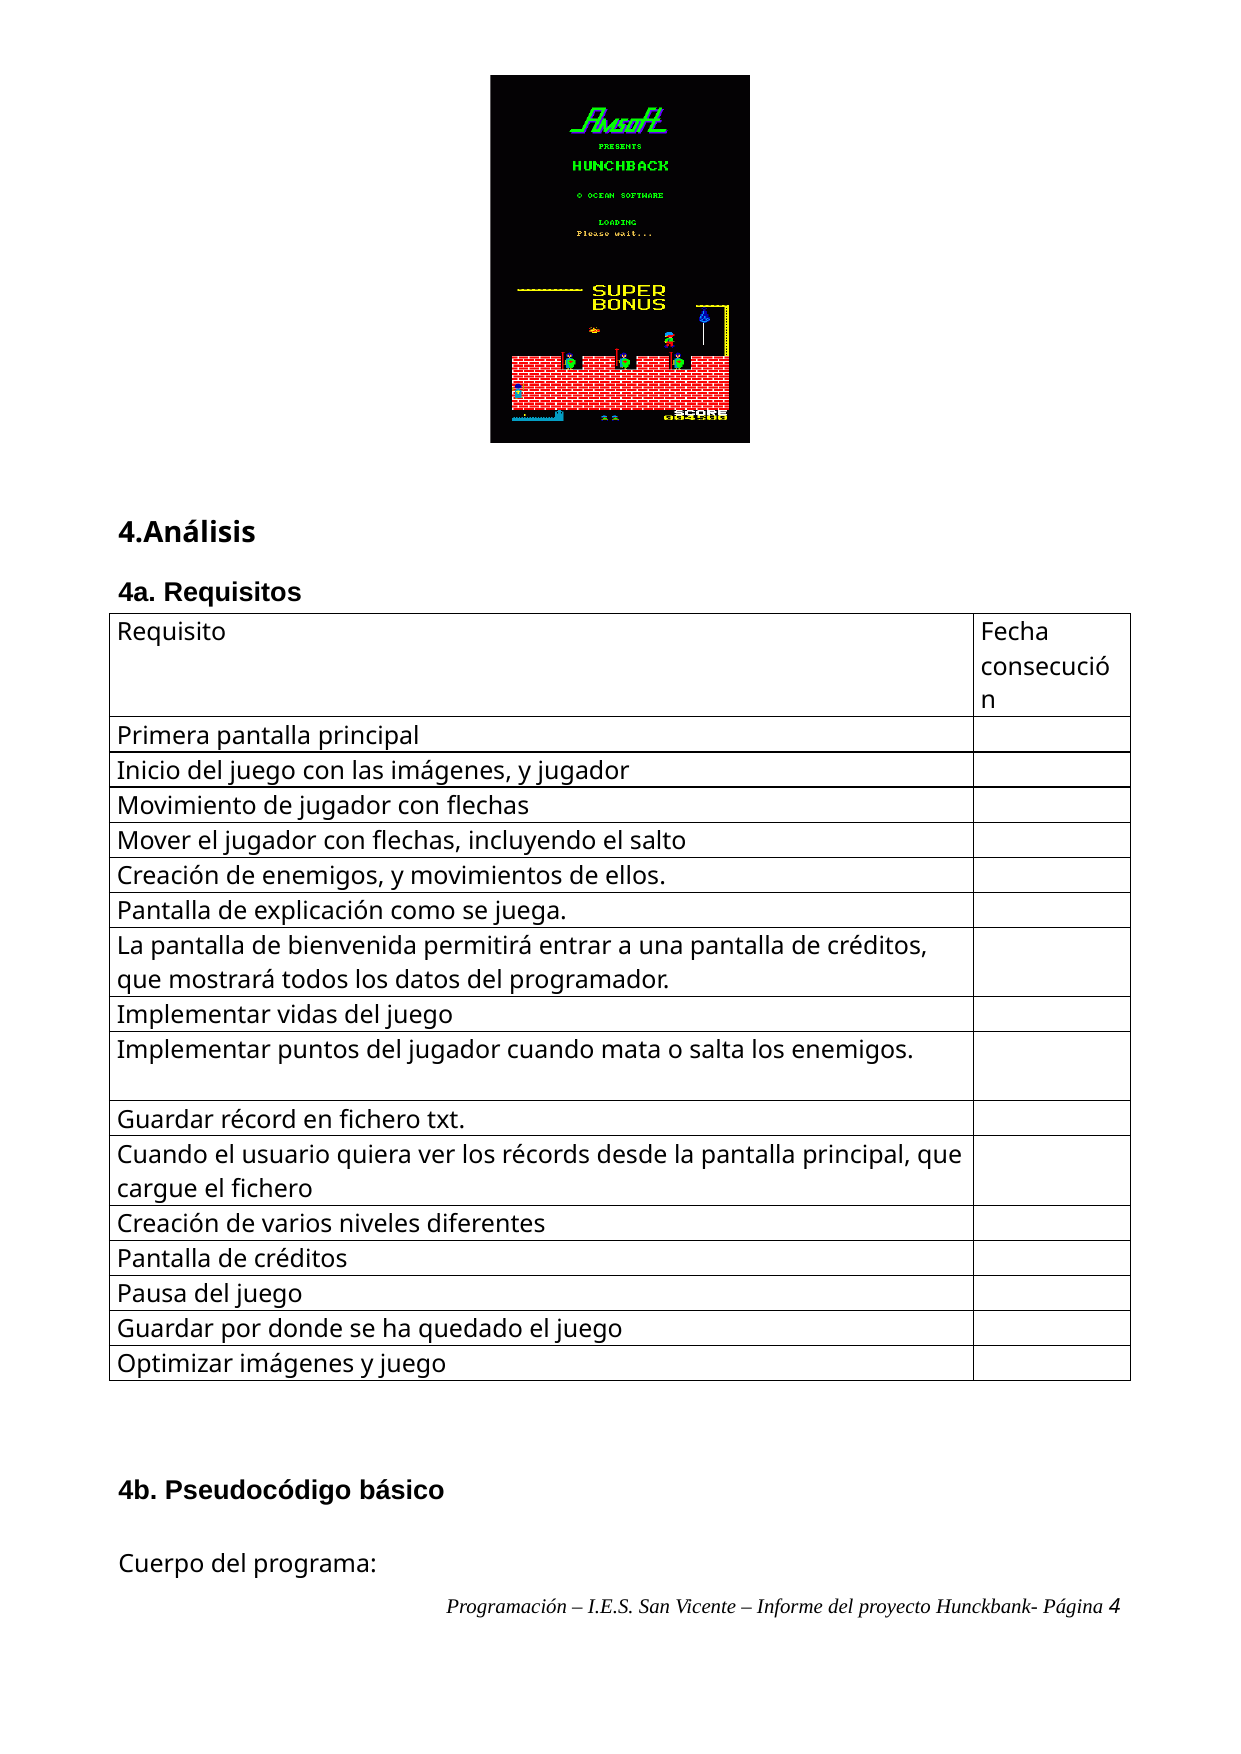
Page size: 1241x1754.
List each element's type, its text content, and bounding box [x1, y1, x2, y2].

subtitle 4b. Pseudocódigo básico [118, 1474, 1122, 1506]
table_cell [974, 1311, 1130, 1345]
table_cell Optimizar imágenes y juego [110, 1346, 973, 1380]
table_cell La pantalla de bienvenida permitirá entrar a una pantalla de créditos, que mostrará todos los datos del programador. [110, 928, 973, 996]
table_cell [974, 893, 1130, 927]
table_cell Pantalla de créditos [110, 1241, 973, 1275]
table_cell [974, 858, 1130, 892]
table_cell Creación de varios niveles diferentes [110, 1206, 973, 1240]
table_cell Primera pantalla principal [110, 717, 973, 751]
table_cell [974, 788, 1130, 822]
table_cell Mover el jugador con flechas, incluyendo el salto [110, 823, 973, 857]
table_cell [974, 1346, 1130, 1380]
table_cell [974, 1136, 1130, 1204]
table_cell [974, 1101, 1130, 1135]
table_cell Guardar récord en fichero txt. [110, 1101, 973, 1135]
table_cell Pausa del juego [110, 1276, 973, 1310]
table_cell Pantalla de explicación como se juega. [110, 893, 973, 927]
table_cell Guardar por donde se ha quedado el juego [110, 1311, 973, 1345]
table_cell Inicio del juego con las imágenes, y jugador [110, 753, 973, 786]
table_cell Implementar puntos del jugador cuando mata o salta los enemigos. [110, 1032, 973, 1100]
table_header Requisito [110, 614, 973, 716]
table_header Fecha consecución [974, 614, 1130, 716]
table_cell [974, 1032, 1130, 1100]
table_cell Implementar vidas del juego [110, 997, 973, 1031]
table_cell Cuando el usuario quiera ver los récords desde la pantalla principal, que cargue el fichero [110, 1136, 973, 1204]
text Cuerpo del programa: [118, 1546, 1122, 1580]
table_cell [974, 997, 1130, 1031]
table_cell [974, 928, 1130, 996]
table_cell [974, 823, 1130, 857]
table_cell [974, 753, 1130, 786]
table_cell [974, 1241, 1130, 1275]
table_cell Creación de enemigos, y movimientos de ellos. [110, 858, 973, 892]
table_cell [974, 1206, 1130, 1240]
table_cell [974, 1276, 1130, 1310]
subtitle 4a. Requisitos [118, 576, 1122, 607]
table_cell [974, 717, 1130, 751]
table_cell Movimiento de jugador con flechas [110, 788, 973, 822]
subtitle 4.Análisis [118, 511, 1122, 551]
